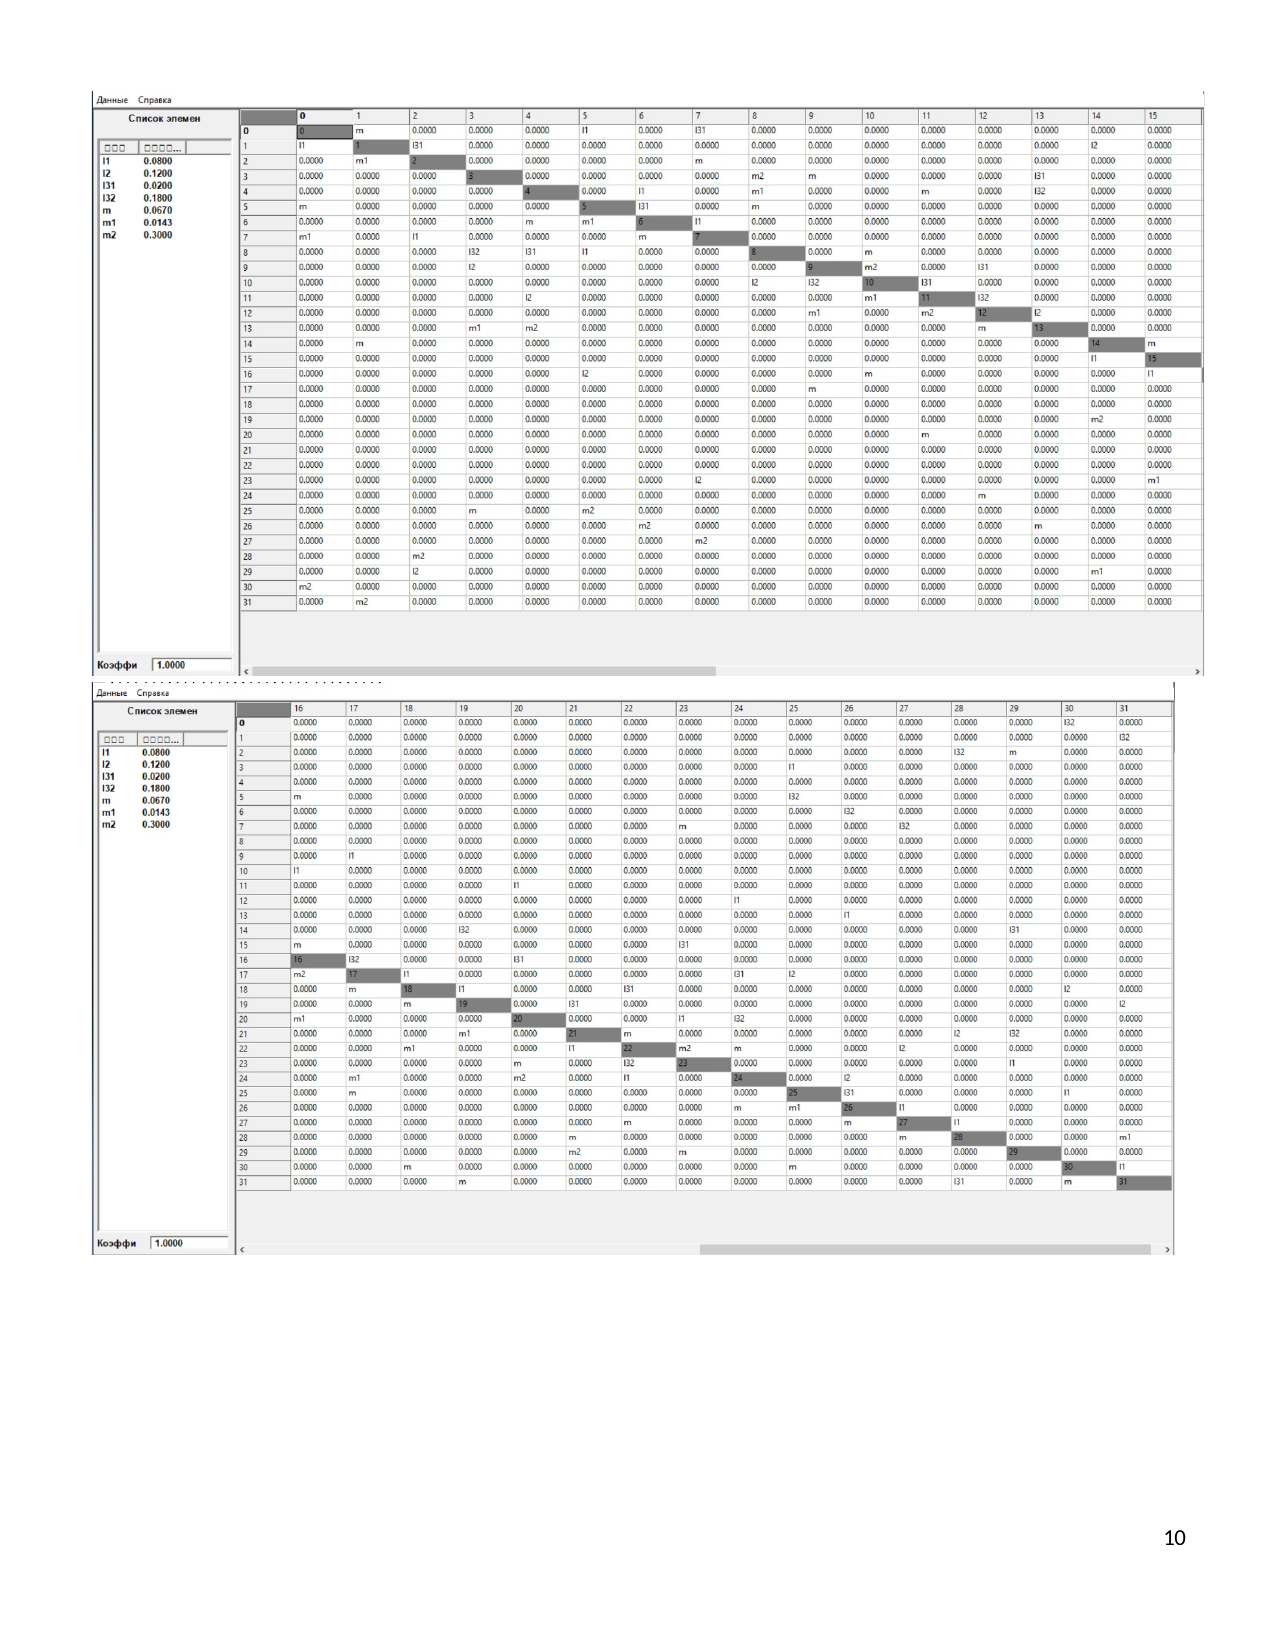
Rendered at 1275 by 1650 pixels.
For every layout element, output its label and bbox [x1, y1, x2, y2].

picture [91, 682, 1175, 1255]
picture [91, 91, 1205, 676]
